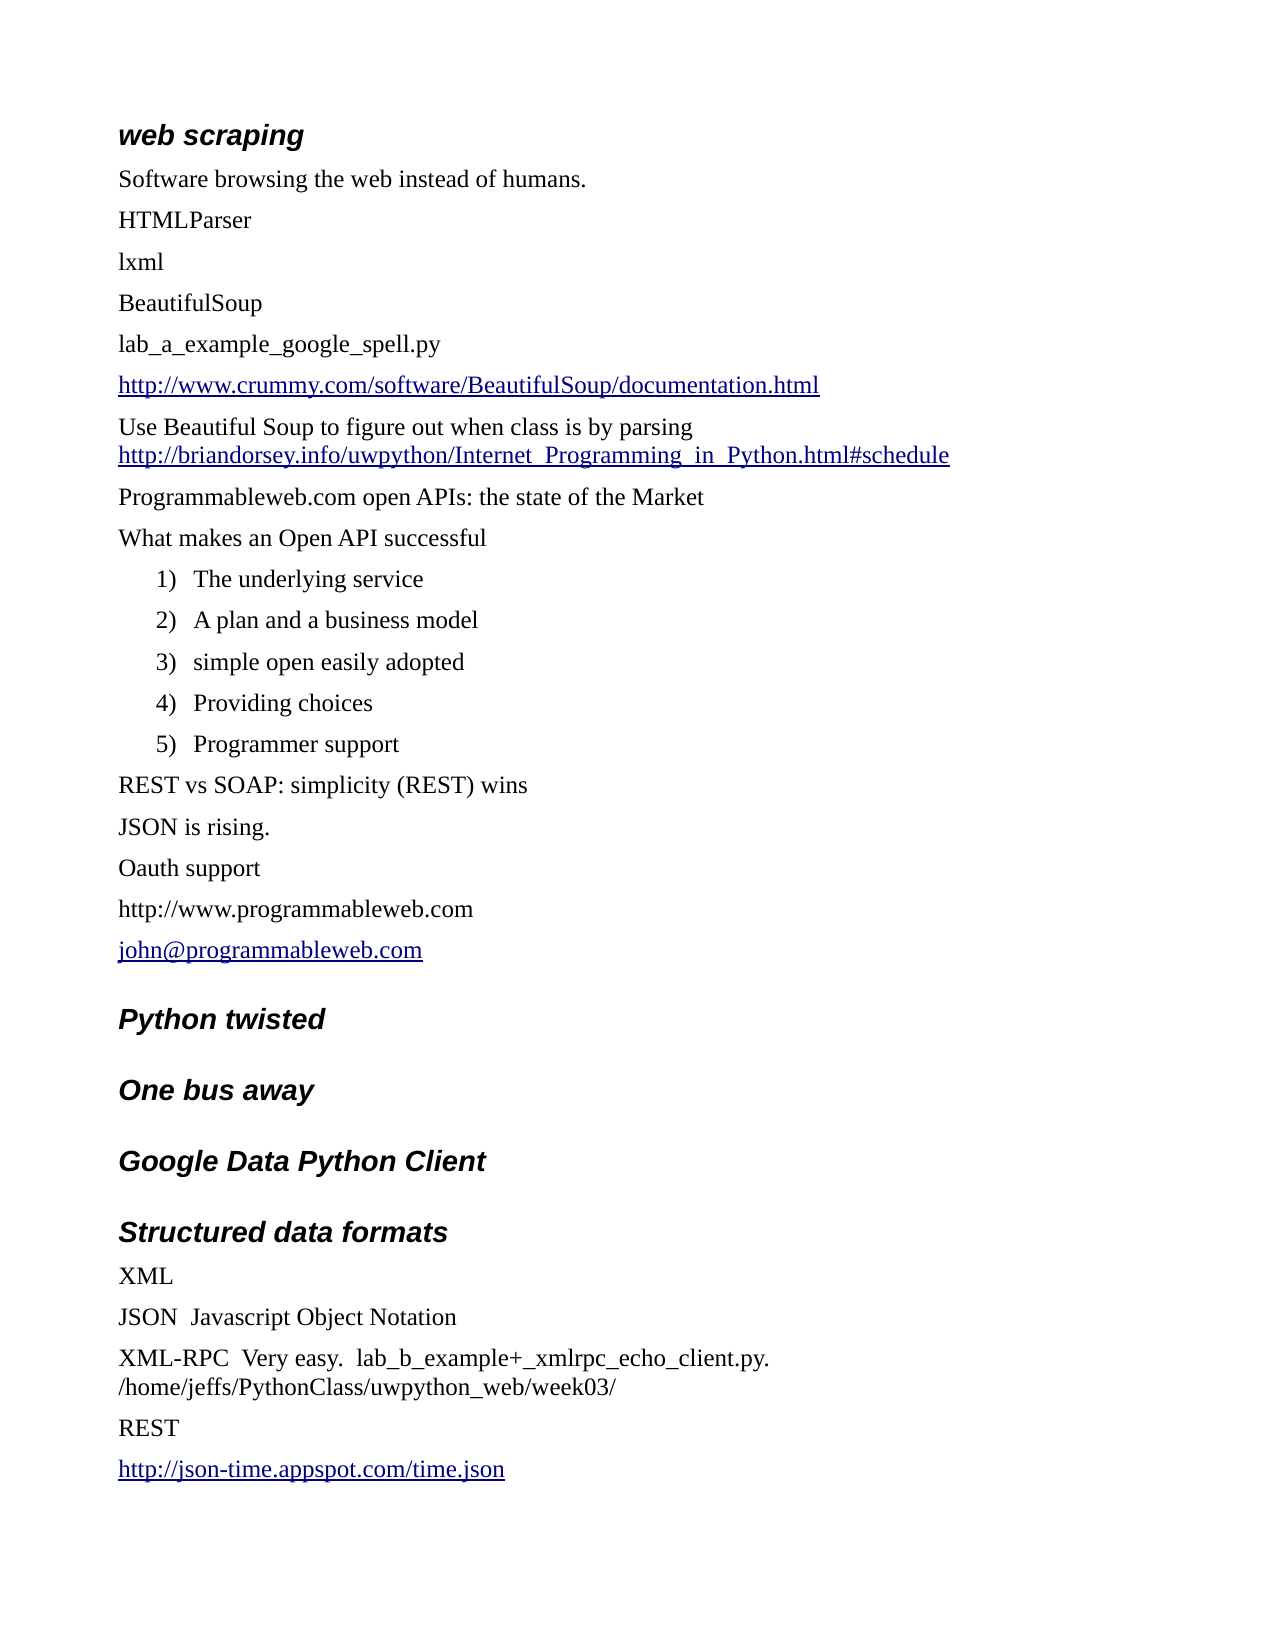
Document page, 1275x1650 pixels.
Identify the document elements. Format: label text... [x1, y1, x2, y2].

text http://www.programmableweb.com [118, 894, 1157, 923]
list The underlying service [156, 564, 1157, 593]
subtitle Google Data Python Client [118, 1144, 1157, 1177]
list Programmer support [156, 729, 1157, 758]
list A plan and a business model [156, 605, 1157, 634]
text BeautifulSoup [118, 288, 1157, 317]
subtitle Structured data formats [118, 1215, 1157, 1248]
text Oauth support [118, 853, 1157, 882]
subtitle Python twisted [118, 1002, 1157, 1035]
text What makes an Open API successful [118, 523, 1157, 552]
text Programmableweb.com open APIs: the state of the Market [118, 482, 1157, 510]
text XML [118, 1261, 1157, 1289]
text XML-RPC Very easy. lab_b_example+_xmlrpc_echo_client.py. /home/jeffs/PythonClass/uwpython_web/week03/ [118, 1343, 1157, 1401]
text REST [118, 1413, 1157, 1442]
text lab_a_example_google_spell.py [118, 329, 1157, 358]
text HTMLParser [118, 205, 1157, 234]
list simple open easily adopted [156, 647, 1157, 675]
subtitle web scraping [118, 118, 1157, 152]
text lxml [118, 247, 1157, 275]
text http://json-time.appspot.com/time.json [118, 1454, 1157, 1483]
text JSON is rising. [118, 812, 1157, 840]
text Use Beautiful Soup to figure out when class is by parsing http://briandorsey.info/uwpython/Internet_Programming_in_Python.html#schedule [118, 412, 1157, 469]
list Providing choices [156, 688, 1157, 717]
text john@programmableweb.com [118, 935, 1157, 964]
text Software browsing the web instead of humans. [118, 164, 1157, 193]
text JSON Javascript Object Notation [118, 1302, 1157, 1331]
text http://www.crummy.com/software/BeautifulSoup/documentation.html [118, 370, 1157, 399]
subtitle One bus away [118, 1073, 1157, 1106]
text REST vs SOAP: simplicity (REST) wins [118, 770, 1157, 799]
